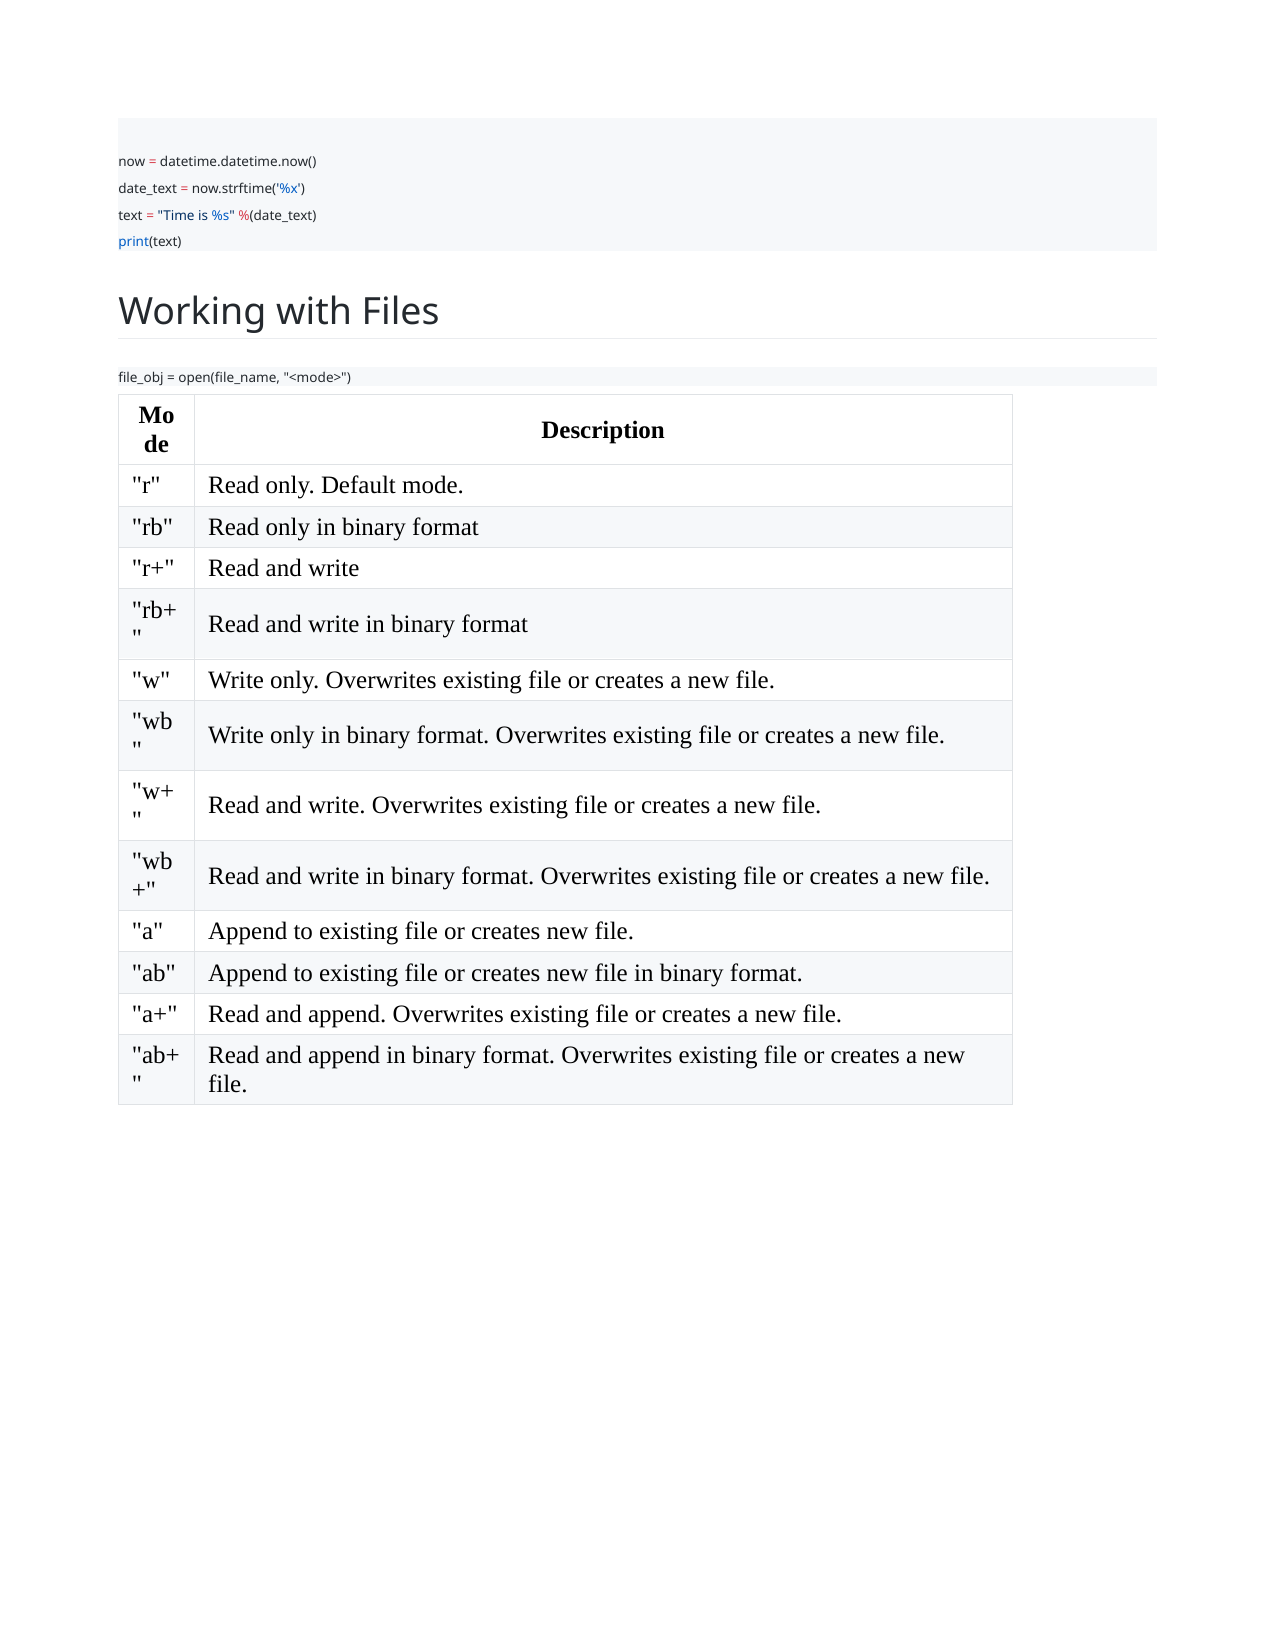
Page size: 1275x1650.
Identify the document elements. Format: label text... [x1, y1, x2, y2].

table_cell "rb+" [119, 589, 194, 658]
table_header Mode [119, 395, 194, 464]
text print(text) [118, 232, 1157, 251]
table_cell "ab+" [119, 1035, 194, 1104]
table_cell "w+" [119, 771, 194, 840]
table_cell Read only. Default mode. [195, 465, 1012, 506]
text text = "Time is %s" %(date_text) [118, 206, 1157, 224]
table_cell Read and append. Overwrites existing file or creates a new file. [195, 994, 1012, 1034]
text file_obj = open(file_name, "<mode>") [118, 367, 1157, 386]
table_cell "r+" [119, 548, 194, 588]
table_cell Append to existing file or creates new file. [195, 911, 1012, 951]
table_cell Read and write. Overwrites existing file or creates a new file. [195, 771, 1012, 840]
table_cell "ab" [119, 952, 194, 993]
subtitle Working with Files [118, 284, 1157, 338]
table_cell "wb" [119, 701, 194, 770]
table_cell Read and append in binary format. Overwrites existing file or creates a new file. [195, 1035, 1012, 1104]
text date_text = now.strftime('%x') [118, 179, 1157, 197]
table_cell "r" [119, 465, 194, 506]
table_cell Write only. Overwrites existing file or creates a new file. [195, 660, 1012, 700]
text now = datetime.datetime.now() [118, 152, 1157, 171]
table_cell Append to existing file or creates new file in binary format. [195, 952, 1012, 993]
table_header Description [195, 395, 1012, 464]
table_cell Read and write in binary format. Overwrites existing file or creates a new file. [195, 841, 1012, 910]
table_cell "a" [119, 911, 194, 951]
table_cell Write only in binary format. Overwrites existing file or creates a new file. [195, 701, 1012, 770]
table_cell "wb+" [119, 841, 194, 910]
table_cell Read only in binary format [195, 507, 1012, 547]
table_cell "rb" [119, 507, 194, 547]
table_cell "w" [119, 660, 194, 700]
table_cell "a+" [119, 994, 194, 1034]
table_cell Read and write [195, 548, 1012, 588]
table_cell Read and write in binary format [195, 589, 1012, 658]
